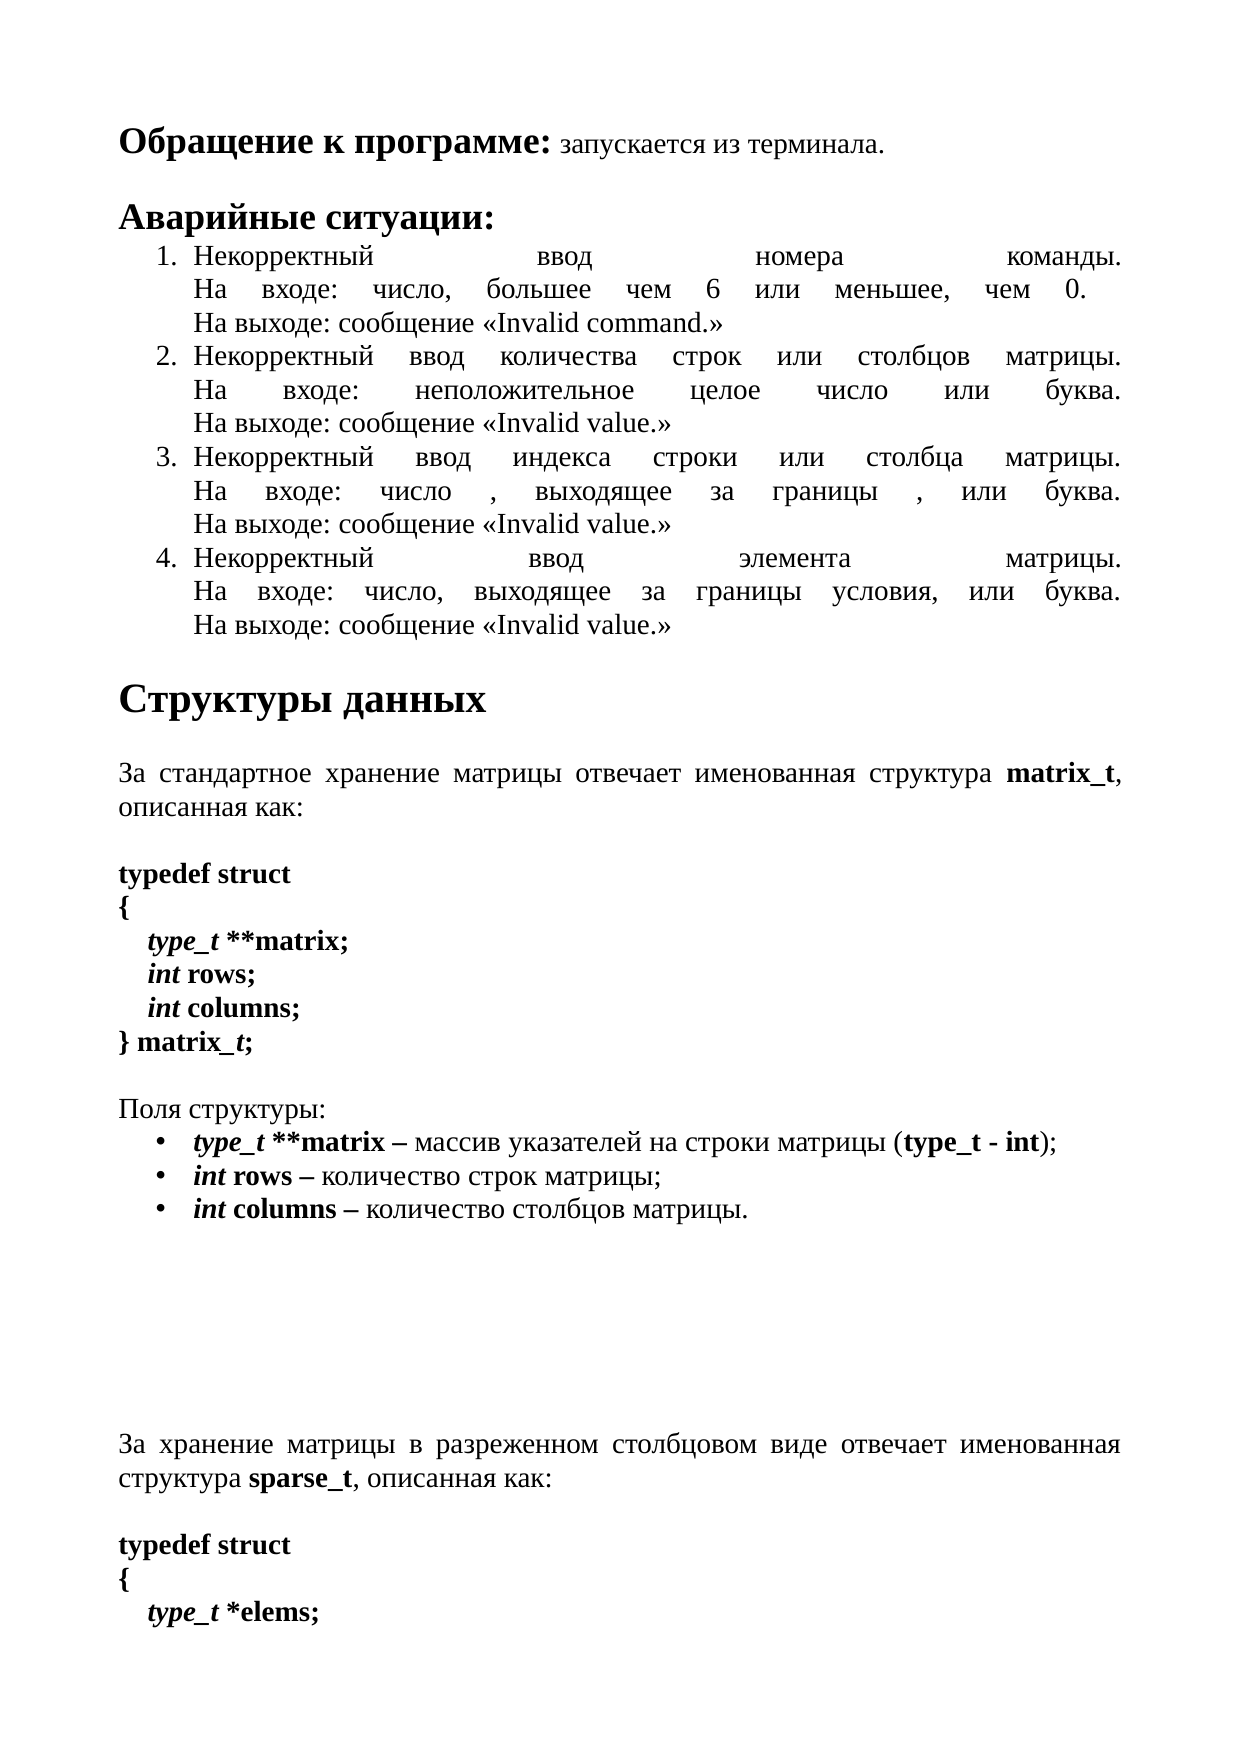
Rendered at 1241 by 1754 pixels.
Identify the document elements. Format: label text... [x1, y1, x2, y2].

list Некорректный ввод элемента матрицы. На входе: число, выходящее за границы условия, или буква. На выходе: сообщение «Invalid value.» [156, 540, 1122, 640]
text int columns; [118, 990, 1122, 1024]
text { [118, 889, 1122, 923]
text За стандартное хранение матрицы отвечает именованная структура matrix_t, описанная как: [118, 755, 1122, 822]
text { [118, 1561, 1122, 1594]
text } matrix_t; [118, 1024, 1122, 1057]
text Аварийные ситуации: [118, 195, 1122, 238]
list int rows – количество строк матрицы; [156, 1158, 1122, 1192]
list int columns – количество столбцов матрицы. [156, 1192, 1122, 1225]
text type_t *elems; [118, 1594, 1122, 1628]
text int rows; [118, 957, 1122, 990]
list type_t **matrix – массив указателей на строки матрицы (type_t - int); [156, 1124, 1122, 1158]
text Структуры данных [118, 674, 1122, 722]
text Обращение к программе: запускается из терминала. [118, 118, 1122, 161]
text Поля структуры: [118, 1091, 1122, 1124]
list Некорректный ввод номера команды. На входе: число, большее чем 6 или меньшее, чем 0. На выходе: сообщение «Invalid command.» [156, 238, 1122, 338]
text typedef struct [118, 1527, 1122, 1561]
list Некорректный ввод количества строк или столбцов матрицы. На входе: неположительное целое число или буква. На выходе: сообщение «Invalid value.» [156, 338, 1122, 439]
text За хранение матрицы в разреженном столбцовом виде отвечает именованная структура sparse_t, описанная как: [118, 1427, 1122, 1494]
text type_t **matrix; [118, 923, 1122, 957]
list Некорректный ввод индекса строки или столбца матрицы. На входе: число , выходящее за границы , или буква. На выходе: сообщение «Invalid value.» [156, 439, 1122, 540]
text typedef struct [118, 856, 1122, 889]
